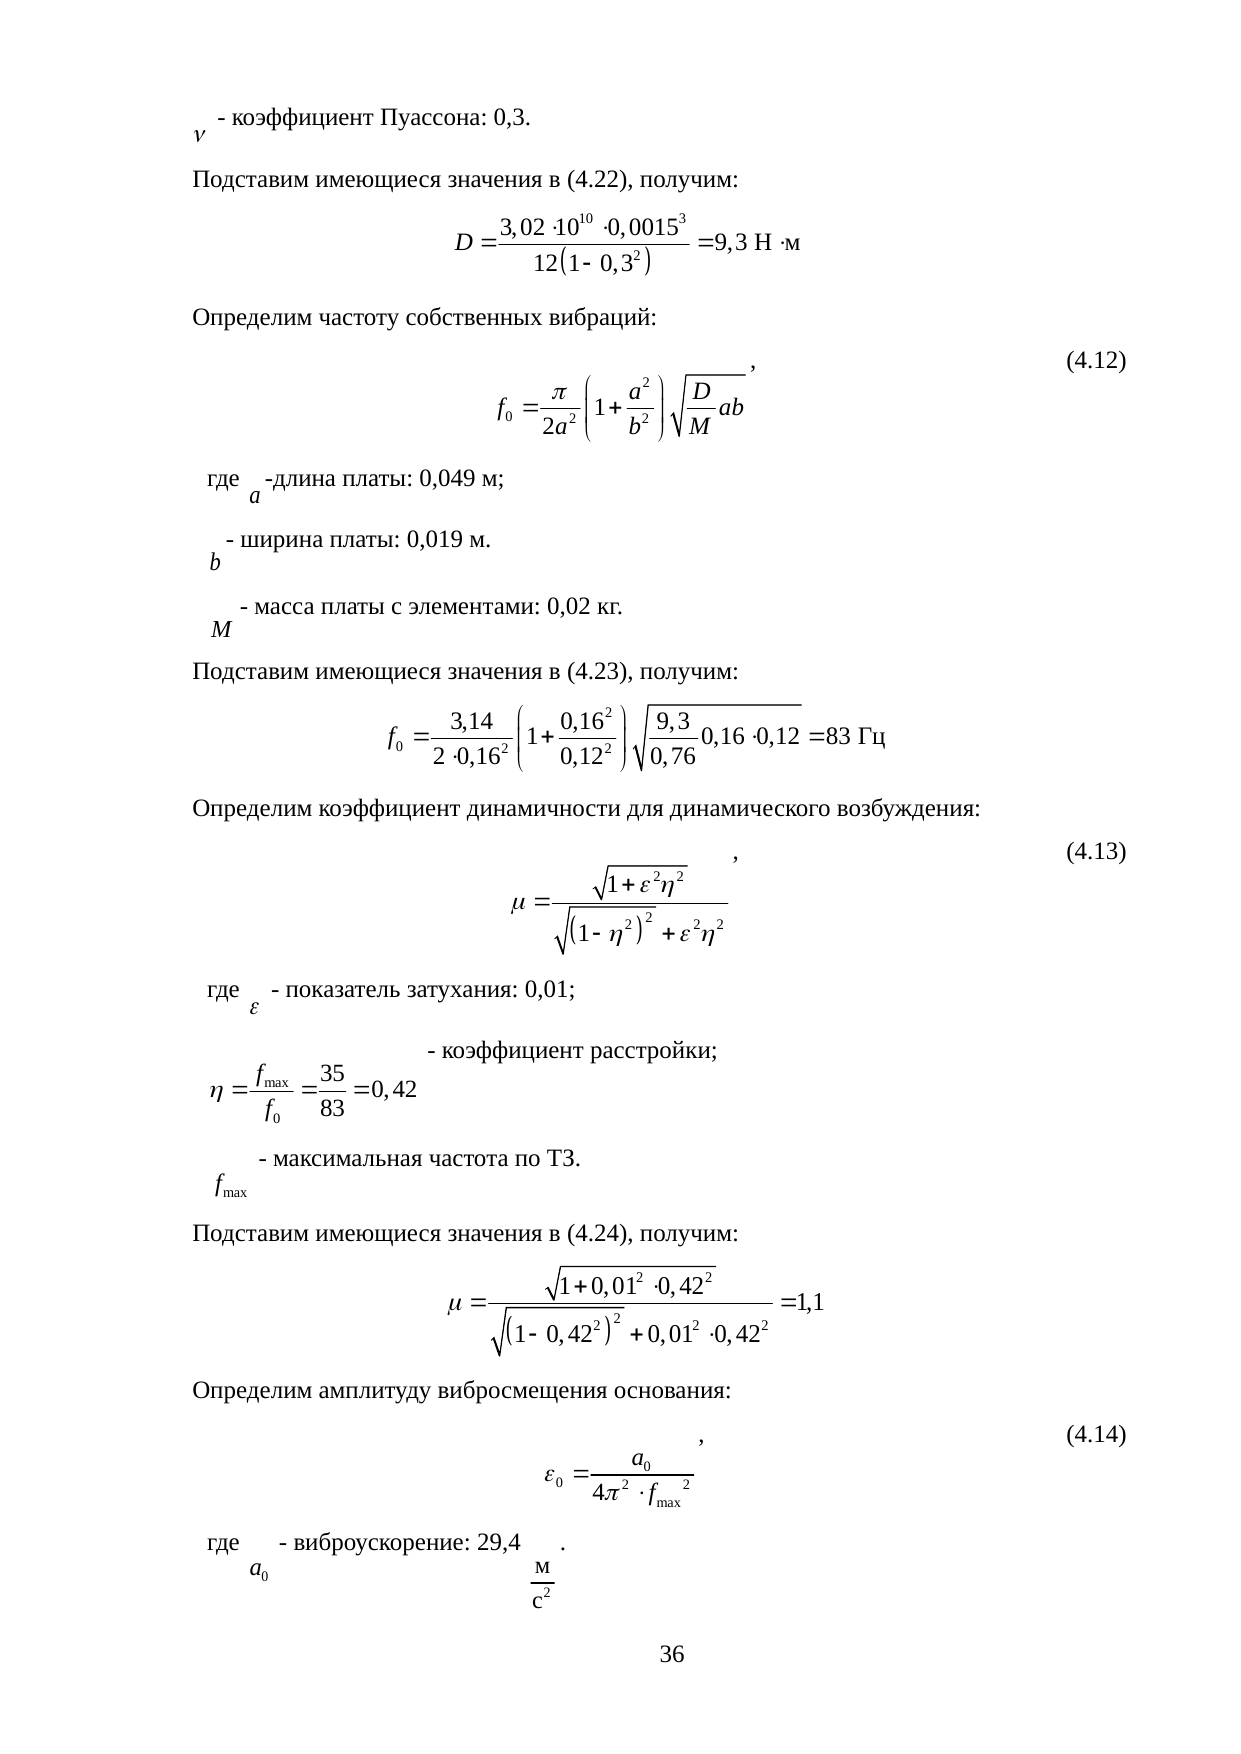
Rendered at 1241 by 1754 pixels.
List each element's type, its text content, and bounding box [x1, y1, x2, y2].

text Определим коэффициент динамичности для динамического возбуждения: [118, 793, 1152, 822]
text Подставим имеющиеся значения в (4.22), получим: [118, 164, 1152, 192]
text - коэффициент расстройки; [118, 1035, 1152, 1128]
text Определим амплитуду вибросмещения основания: [118, 1376, 1152, 1404]
text - максимальная частота по ТЗ. [118, 1143, 1152, 1204]
text , (4.14) [118, 1419, 1152, 1512]
text где - показатель затухания: 0,01; [118, 974, 1152, 1021]
text Определим частоту собственных вибраций: [118, 302, 1152, 331]
text , (4.13) [118, 836, 1152, 959]
text - коэффициент Пуассона: 0,3. [118, 102, 1152, 149]
text , (4.12) [118, 346, 1152, 448]
text Подставим имеющиеся значения в (4.23), получим: [118, 656, 1152, 684]
text - масса платы с элементами: 0,02 кг. [118, 591, 1152, 641]
text - ширина платы: 0,019 м. [118, 524, 1152, 577]
text где - виброускорение: 29,4 . [118, 1527, 1152, 1614]
text где -длина платы: 0,049 м; [118, 463, 1152, 510]
text Подставим имеющиеся значения в (4.24), получим: [118, 1218, 1152, 1247]
